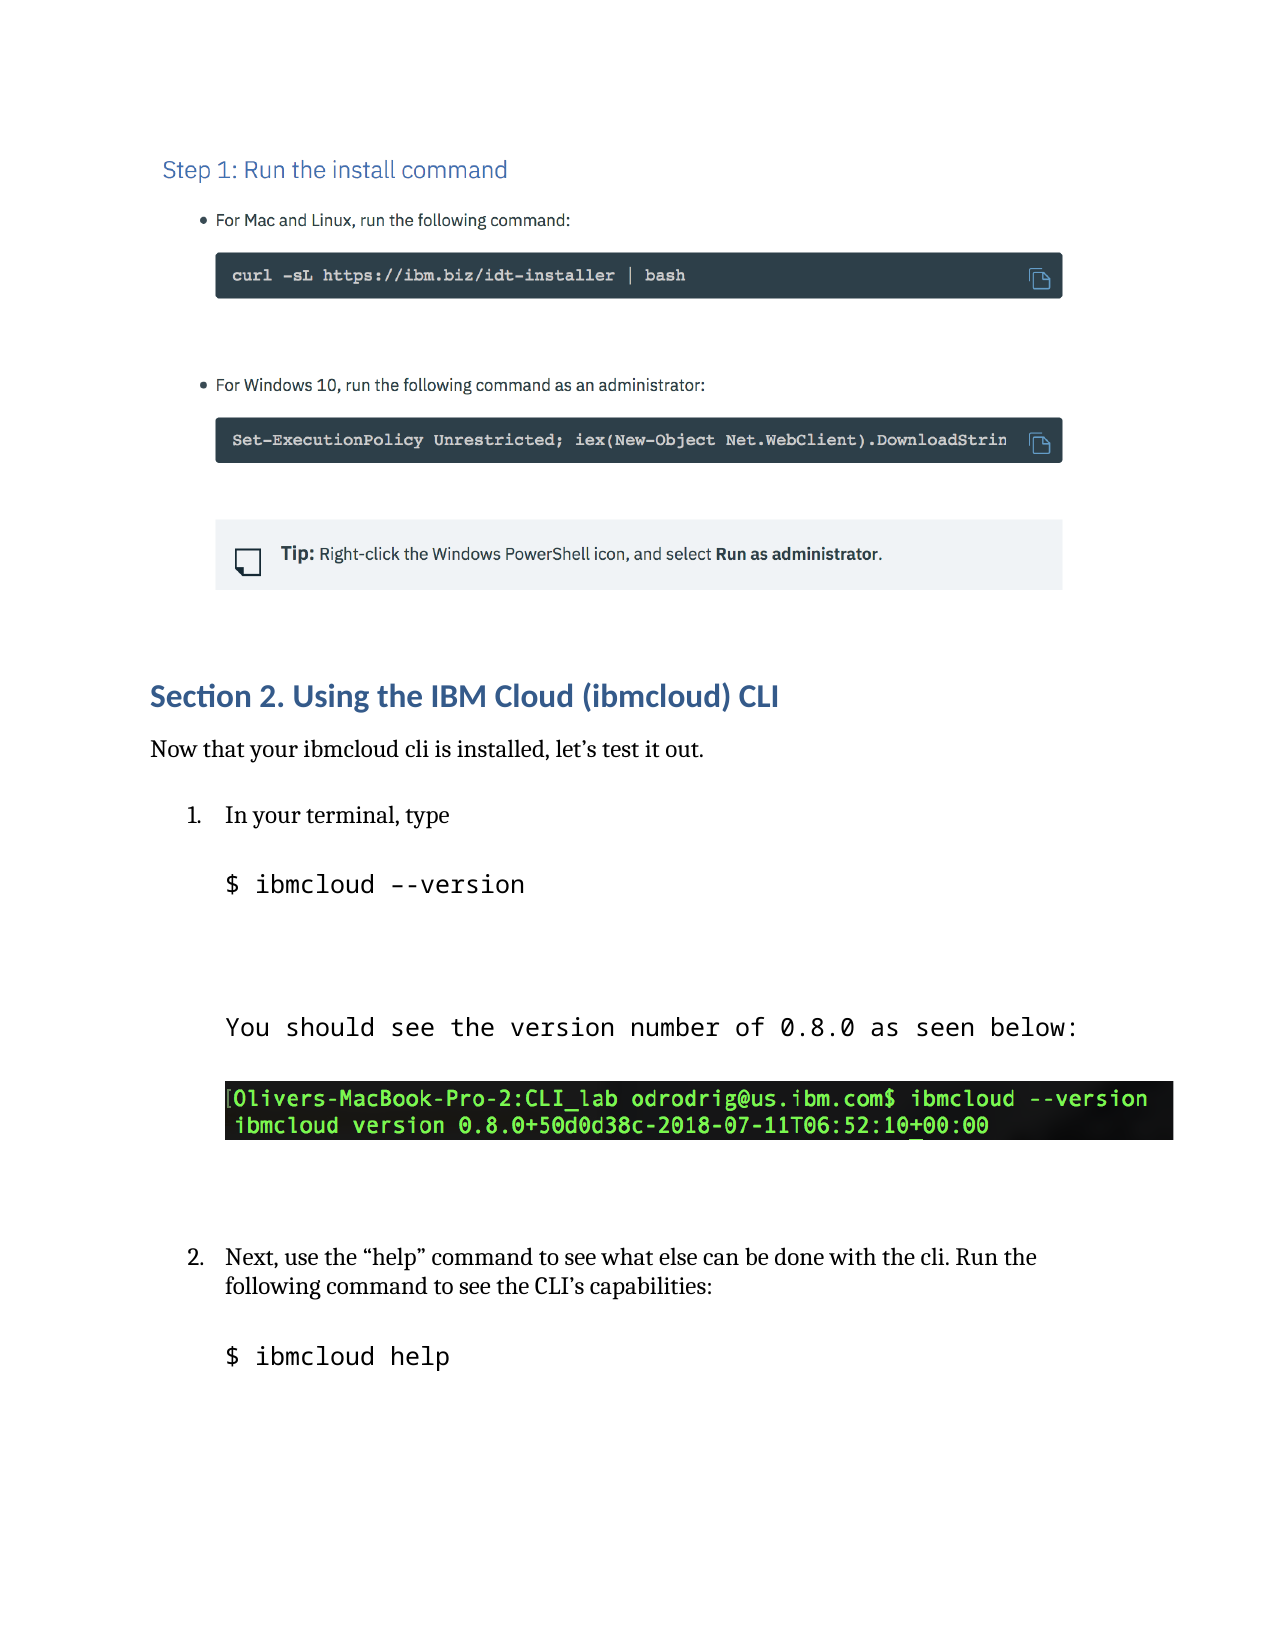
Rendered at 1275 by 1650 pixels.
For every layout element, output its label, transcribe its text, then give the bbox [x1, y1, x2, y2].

text Now that your ibmcloud cli is installed, let’s test it out. [150, 734, 1125, 763]
text You should see the version number of 0.8.0 as seen below: [150, 1010, 1125, 1044]
list In your terminal, type [187, 801, 1125, 829]
subtitle Section 2. Using the IBM Cloud (ibmcloud) CLI [150, 675, 1125, 716]
list Next, use the “help” command to see what else can be done with the cli. Run the following command to see the CLI’s capabilities: [187, 1243, 1125, 1301]
text $ ibmcloud help [225, 1338, 1125, 1372]
text $ ibmcloud –-version [225, 867, 1125, 901]
